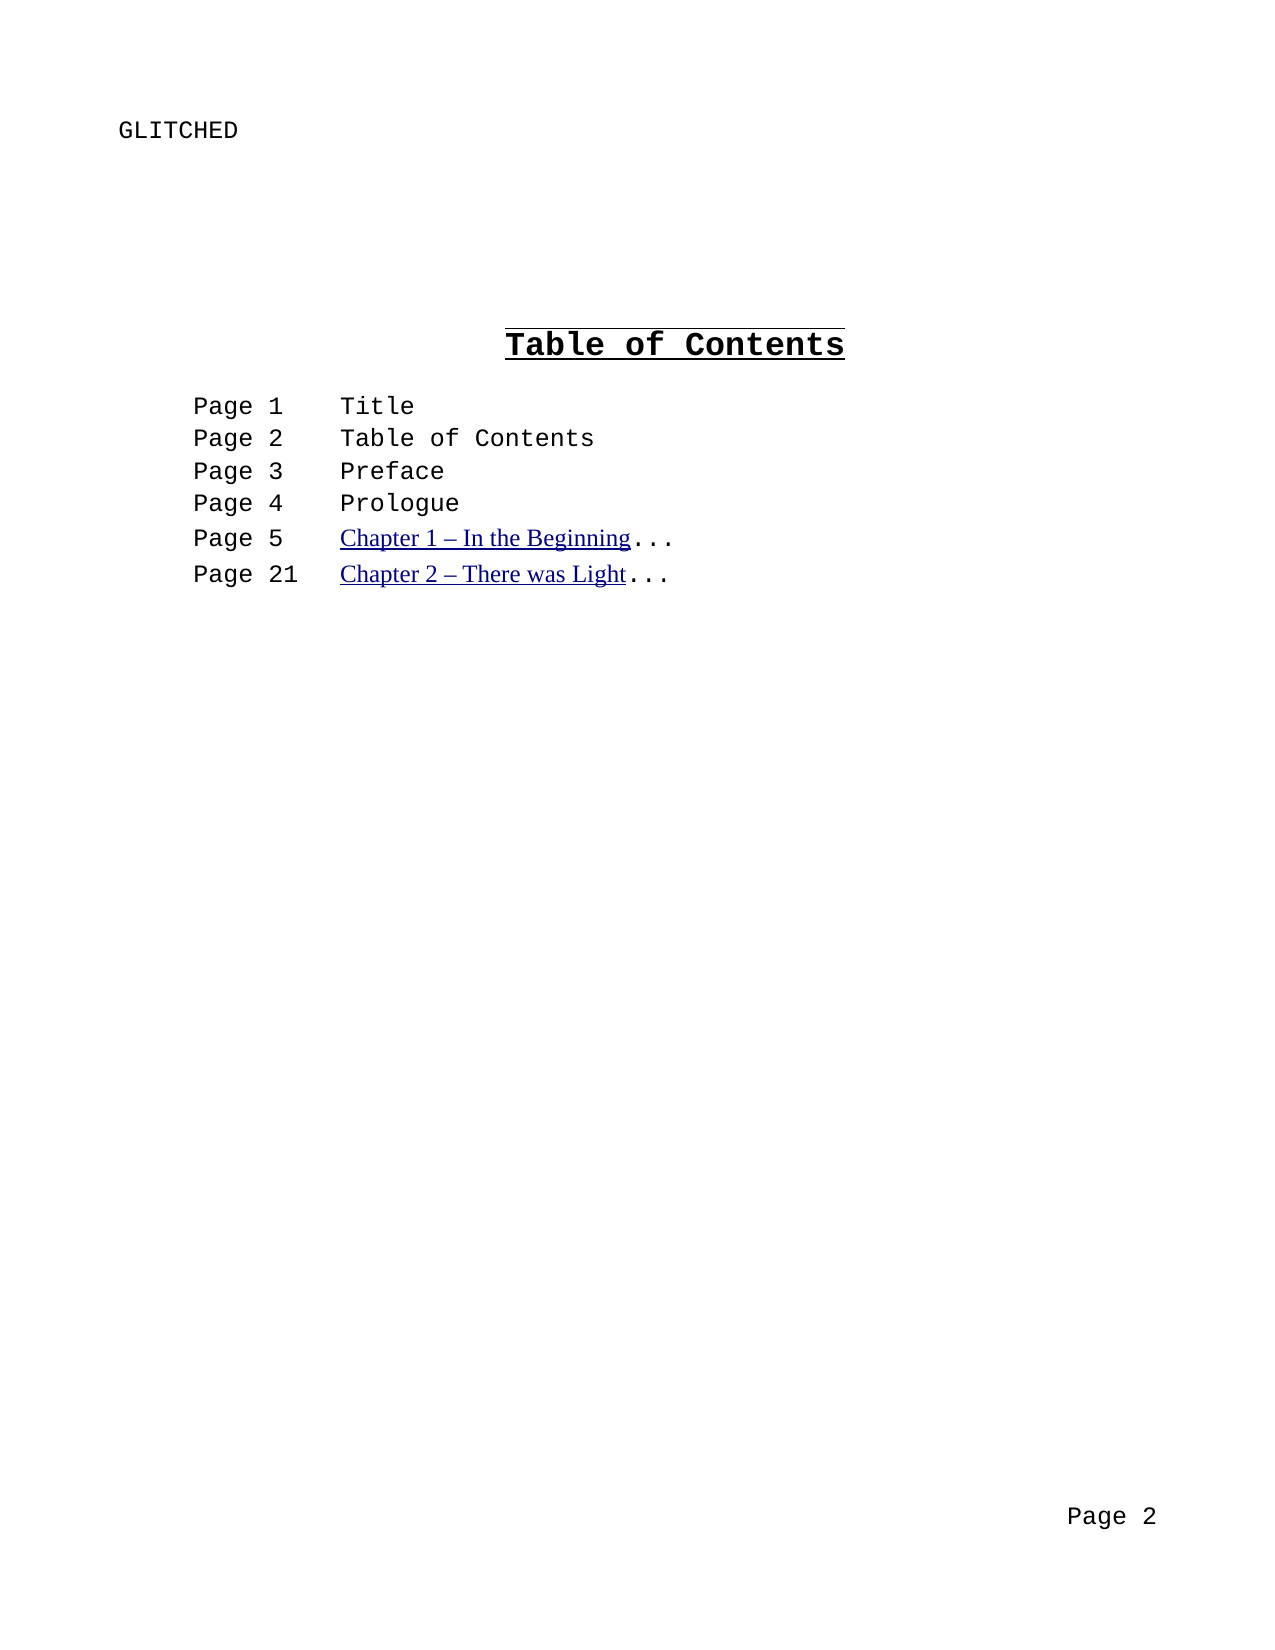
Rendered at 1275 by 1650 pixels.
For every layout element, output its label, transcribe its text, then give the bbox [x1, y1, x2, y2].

text Page 21 Chapter 2 – There was Light... [118, 559, 1157, 589]
text Page 1 Title [118, 393, 1157, 422]
subtitle Table of Contents [118, 327, 1157, 365]
text Page 3 Preface [118, 458, 1157, 487]
text Page 2 Table of Contents [118, 426, 1157, 454]
text Page 5 Chapter 1 – In the Beginning... [118, 523, 1157, 554]
text Page 4 Prologue [118, 491, 1157, 519]
